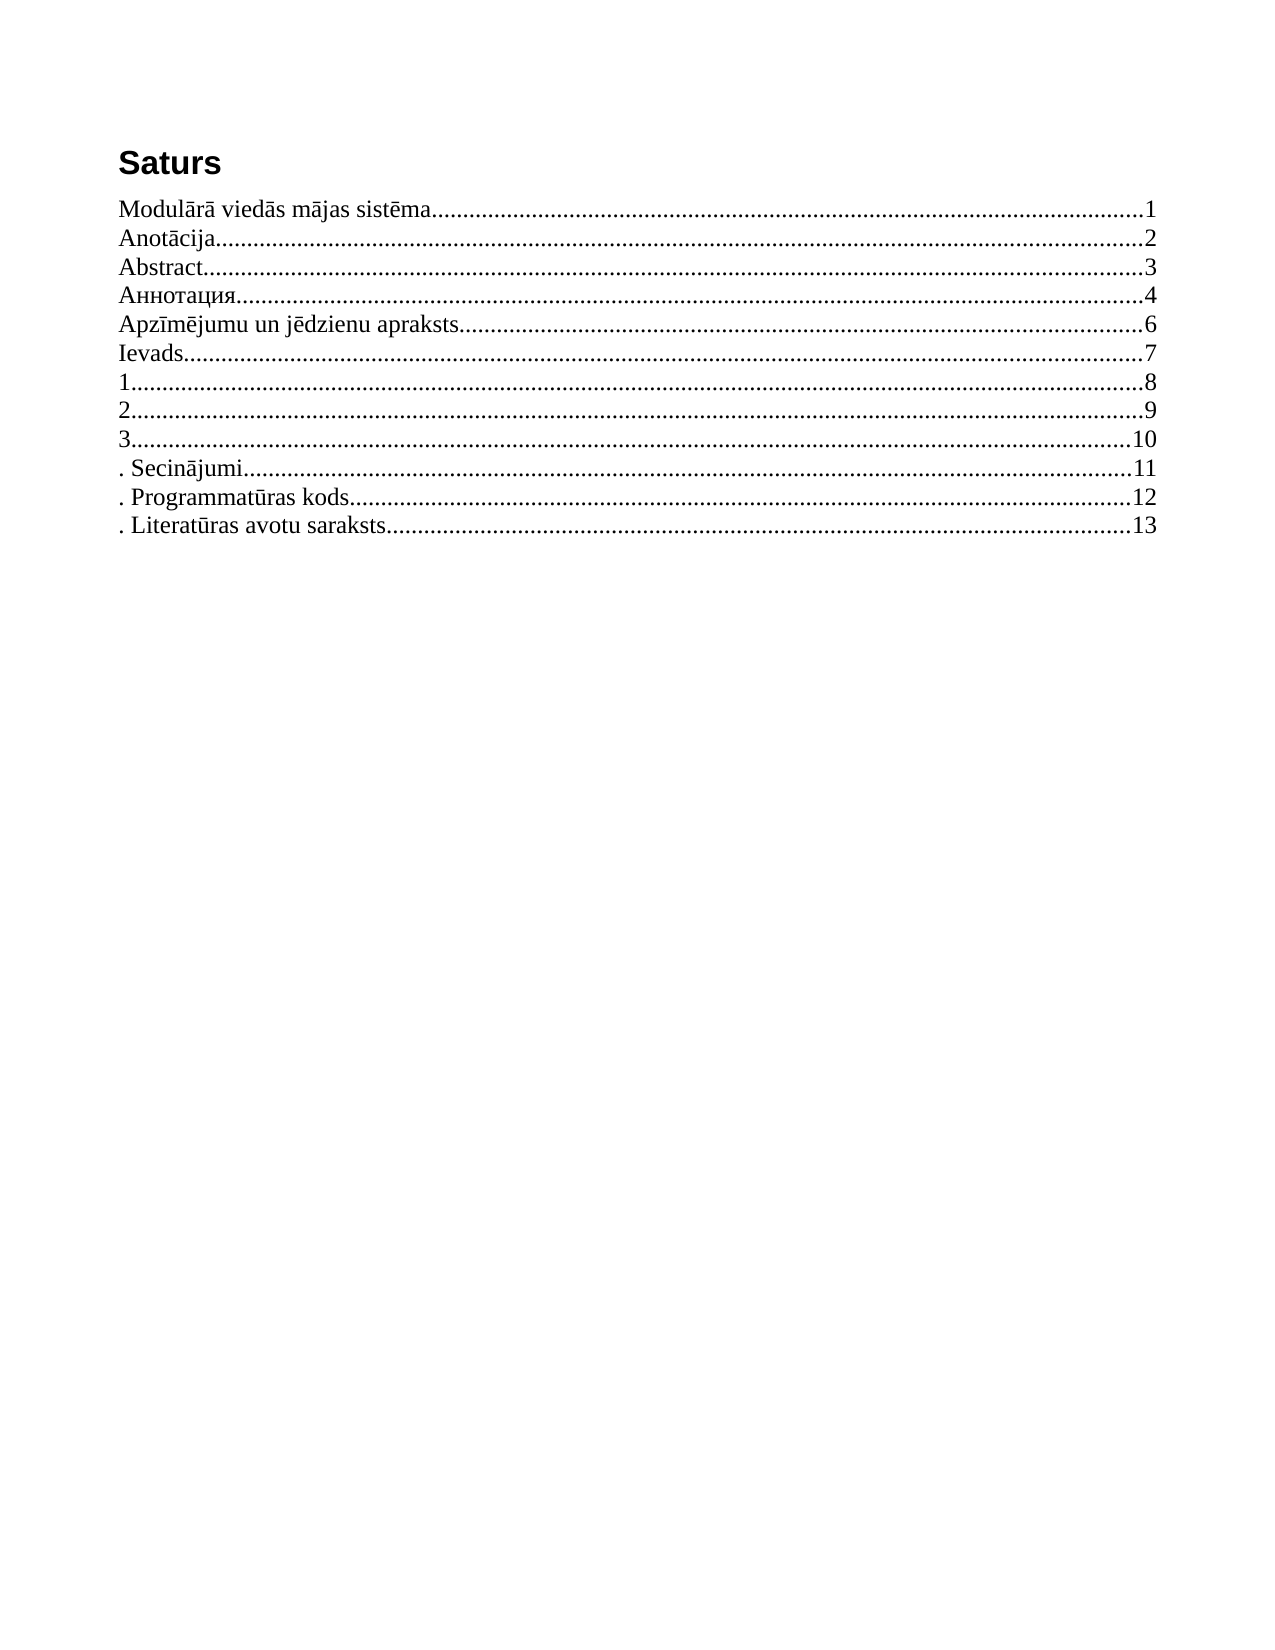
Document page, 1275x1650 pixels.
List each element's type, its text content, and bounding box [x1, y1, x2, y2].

text Abstract 3 [118, 252, 1157, 280]
text Modulārā viedās mājas sistēma 1 [118, 194, 1157, 223]
text Apzīmējumu un jēdzienu apraksts 6 [118, 309, 1157, 338]
text . Secinājumi 11 [118, 453, 1157, 482]
text 2. 9 [118, 395, 1157, 424]
text Anotācija 2 [118, 223, 1157, 252]
subtitle Saturs [118, 143, 1157, 182]
text 1. 8 [118, 367, 1157, 395]
text Аннотация 4 [118, 280, 1157, 309]
text . Literatūras avotu saraksts 13 [118, 510, 1157, 539]
text Ievads 7 [118, 338, 1157, 367]
text . Programmatūras kods 12 [118, 482, 1157, 510]
text 3. 10 [118, 424, 1157, 453]
